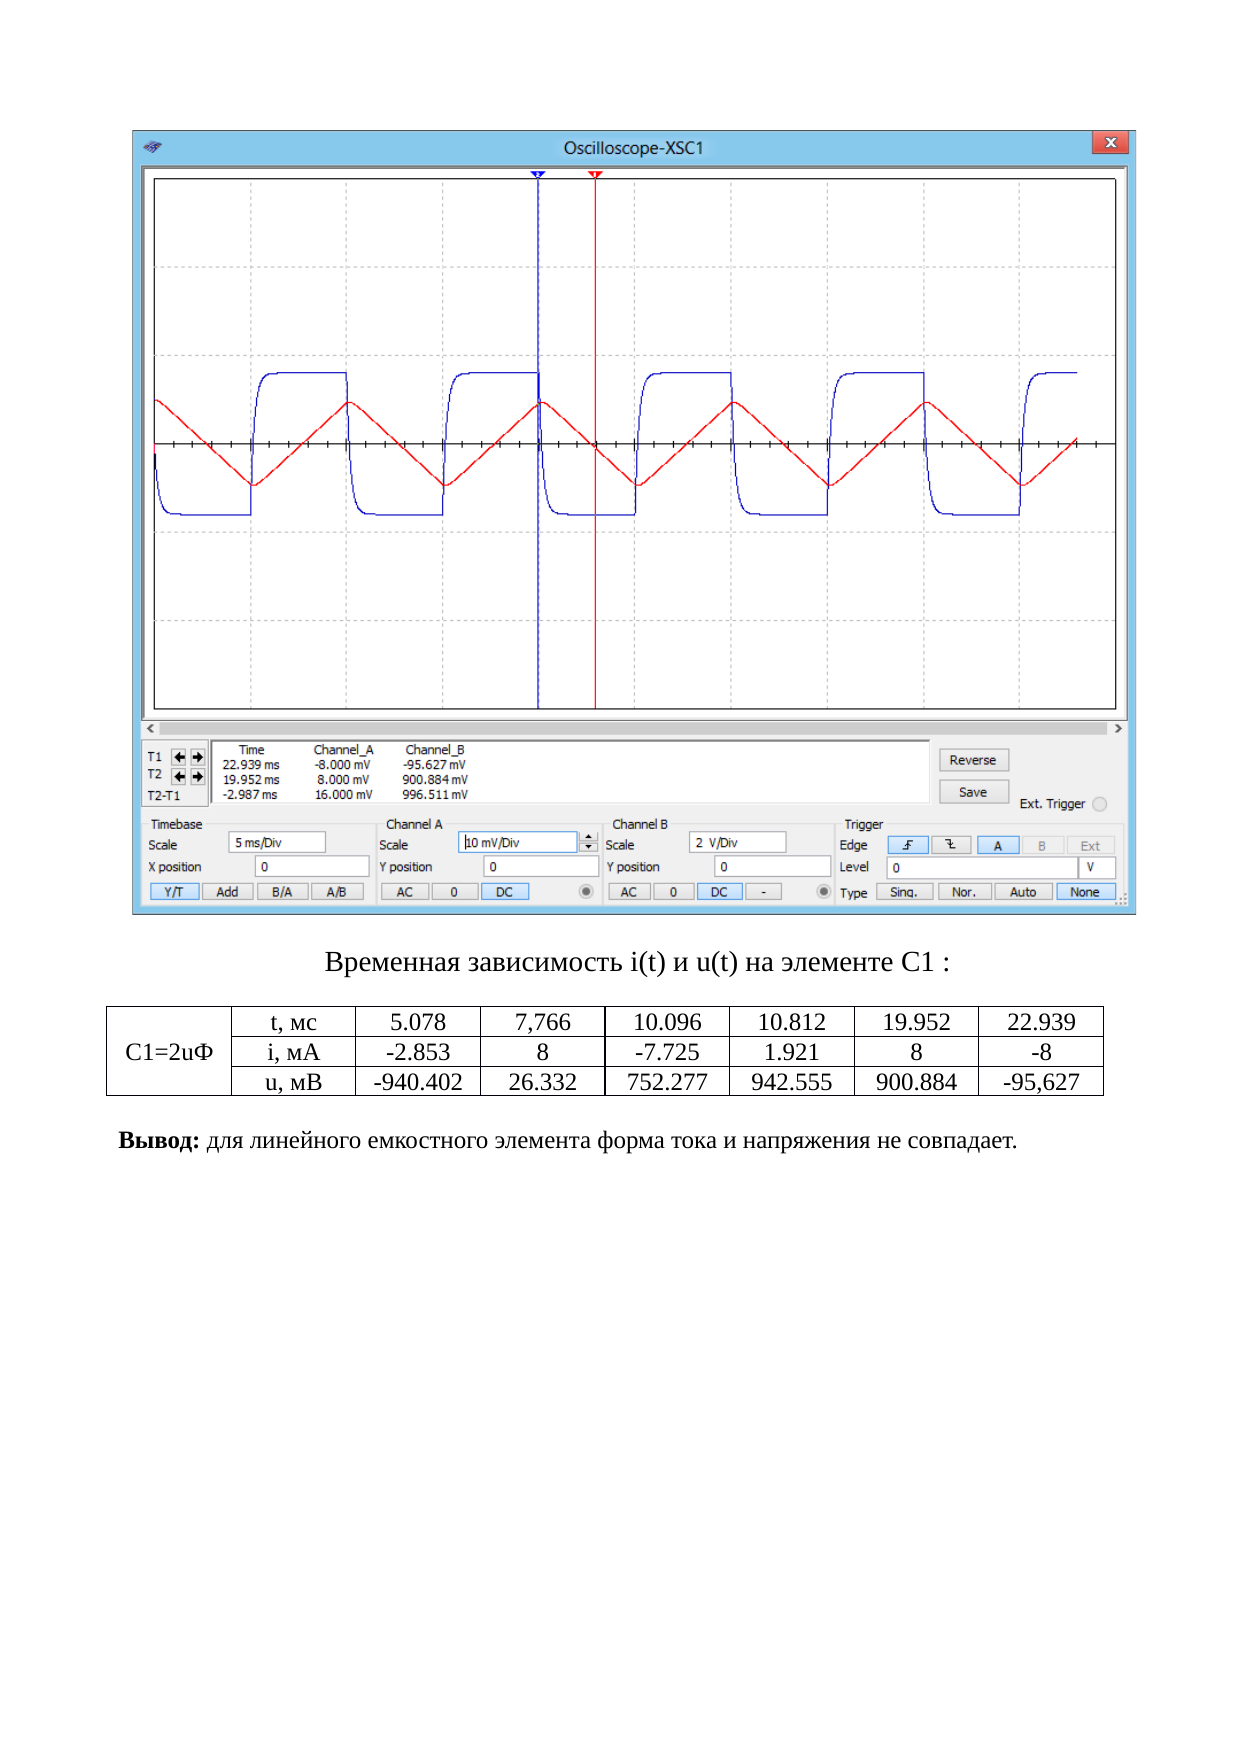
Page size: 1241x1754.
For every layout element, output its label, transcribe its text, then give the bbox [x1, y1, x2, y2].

picture [132, 130, 1137, 915]
table_header [107, 1007, 231, 1036]
table_cell -2.853 [356, 1037, 480, 1066]
table_header 5.078 [356, 1007, 480, 1036]
table_cell -7.725 [606, 1037, 729, 1066]
table_cell -940.402 [356, 1067, 480, 1095]
table_cell [107, 1066, 231, 1095]
table_cell 8 [481, 1037, 604, 1066]
table_header t, мc [232, 1007, 355, 1036]
table_header 10.096 [606, 1007, 729, 1036]
table_header 22.939 [979, 1007, 1103, 1036]
text Вывод: для линейного емкостного элемента форма тока и напряжения не совпадает. [118, 1096, 1122, 1585]
table_header 7,766 [481, 1007, 604, 1036]
table_cell i, мA [232, 1037, 355, 1066]
table_cell 900.884 [855, 1067, 978, 1095]
table_cell u, мB [232, 1067, 355, 1095]
table_cell 8 [855, 1037, 978, 1066]
table_cell С1=2uФ [107, 1036, 231, 1066]
text Временная зависимость i(t) и u(t) на элементе C1 : [118, 118, 1122, 1006]
table_header 10.812 [730, 1007, 854, 1036]
table_header 19.952 [855, 1007, 978, 1036]
table_cell -8 [979, 1037, 1103, 1066]
table_cell -95,627 [979, 1067, 1103, 1095]
table_cell 1.921 [730, 1037, 854, 1066]
table_cell 752.277 [606, 1067, 729, 1095]
table_cell 26.332 [481, 1067, 604, 1095]
table_cell 942.555 [730, 1067, 854, 1095]
